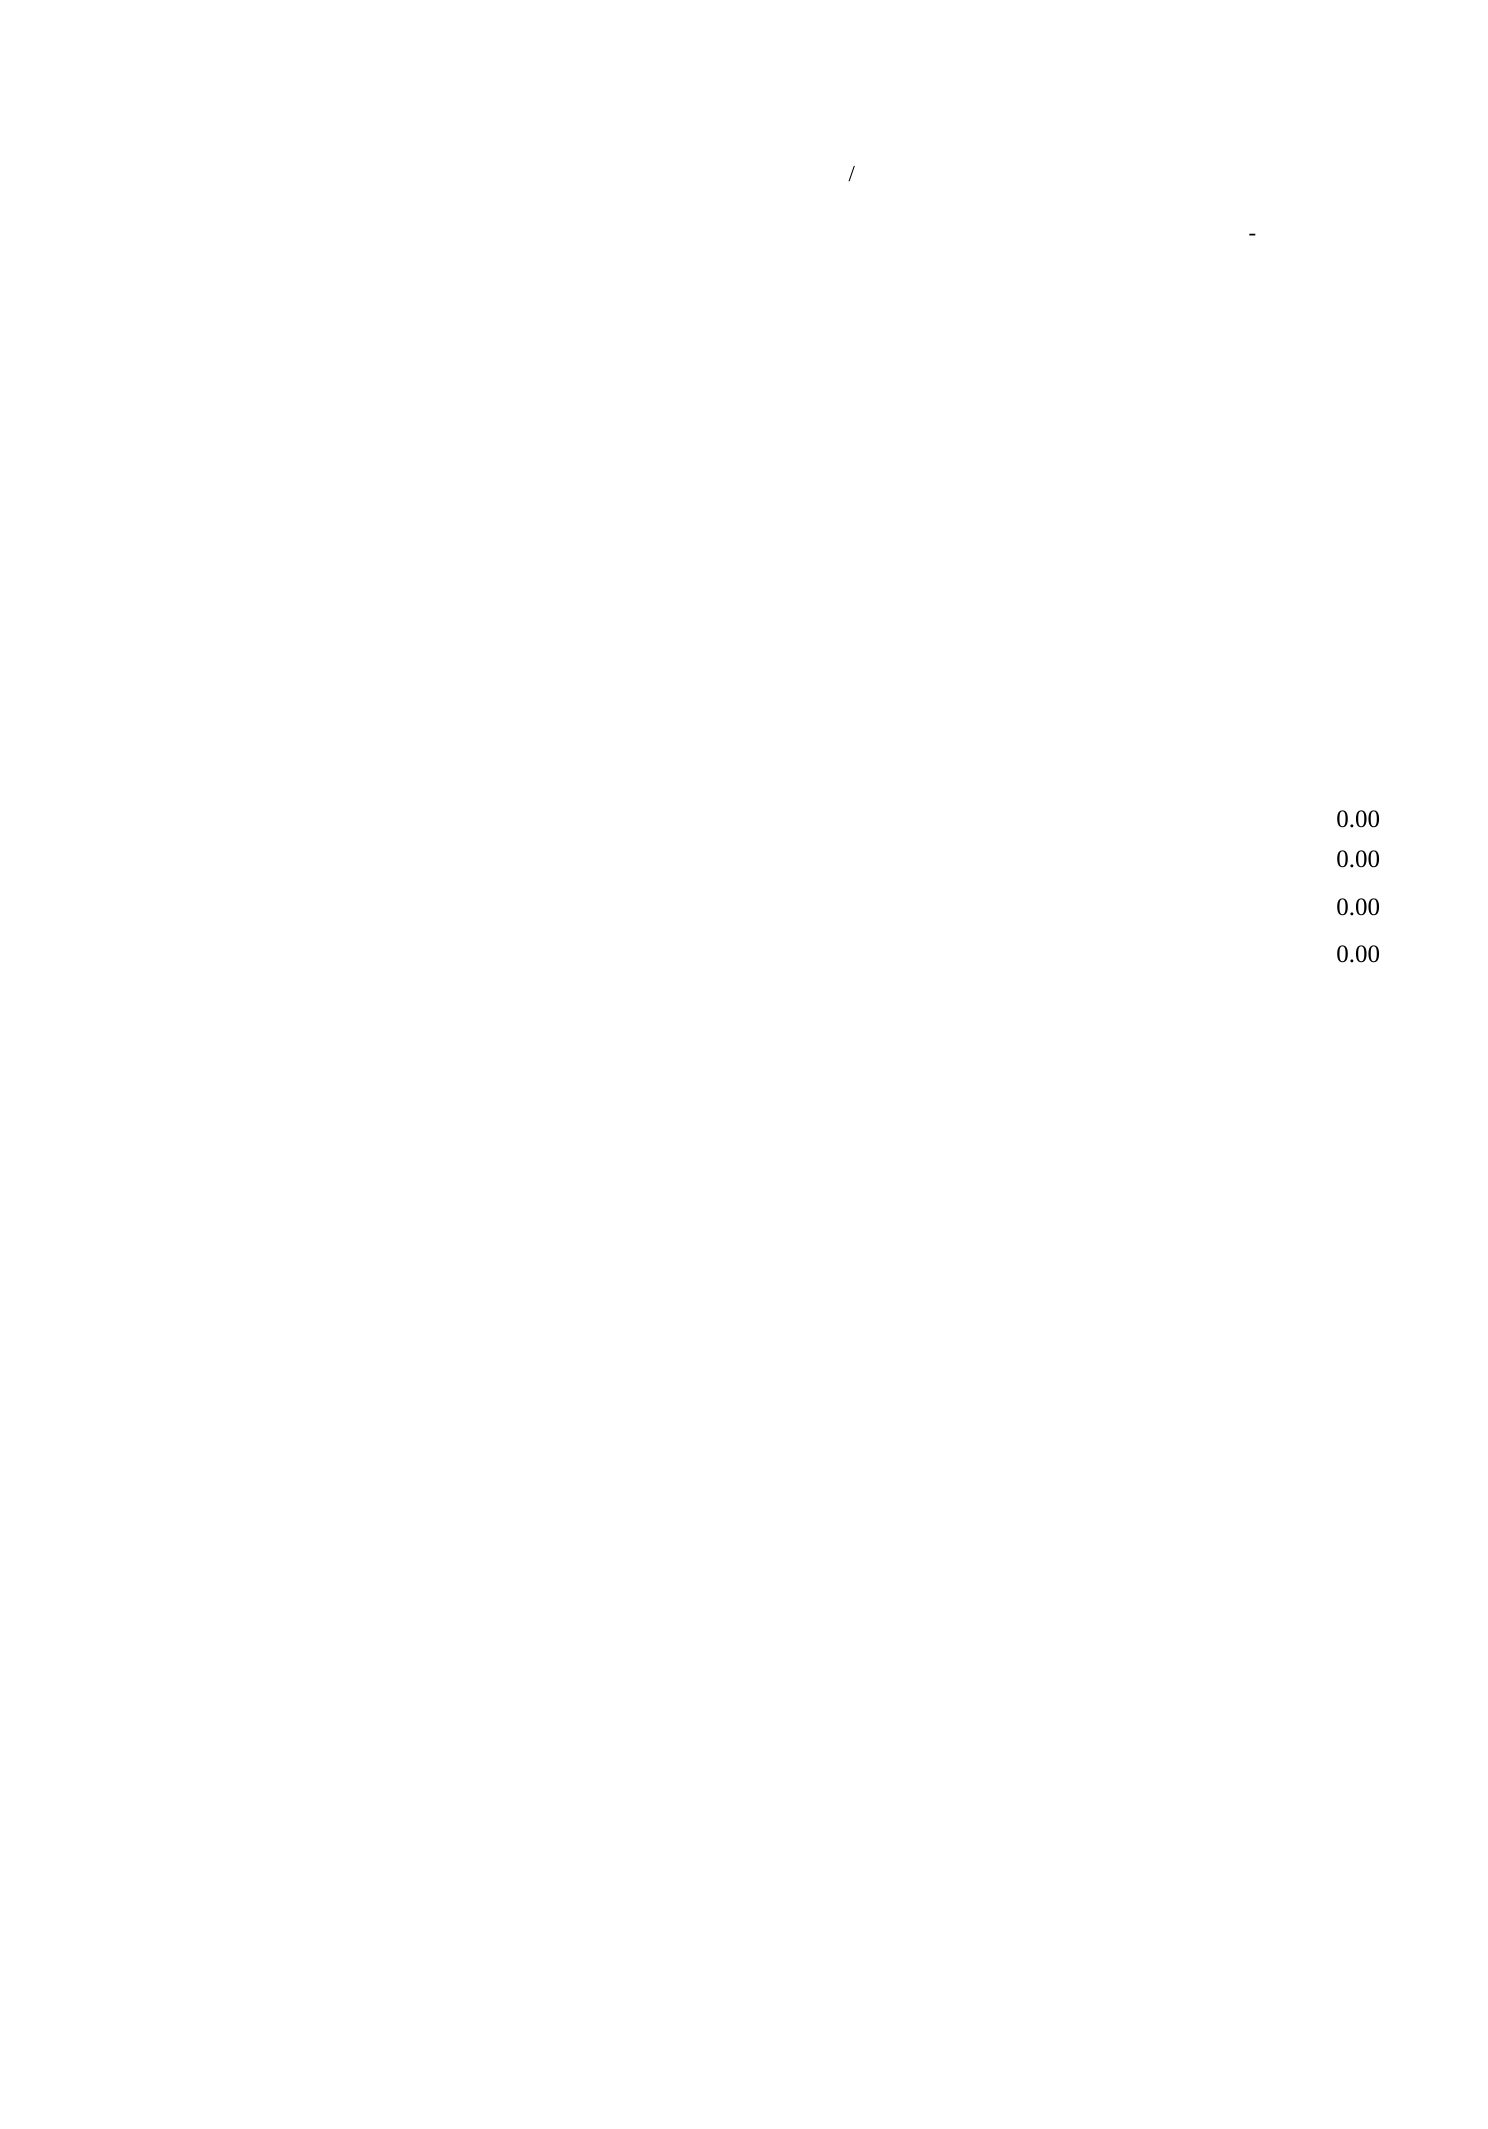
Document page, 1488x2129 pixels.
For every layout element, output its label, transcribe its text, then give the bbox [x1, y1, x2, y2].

table_cell 0.00 [1214, 926, 1385, 974]
table_header <o.vvt_number and o.vvt_number or ''> / <get_date(o.date_invoice)> [799, 129, 1213, 214]
table_cell <'FREIGHT :' if line.freight else ''> <'INSURANCE :' if line.freight else ''> <'OTHER CHARGES :' if line.freight else ''> [377, 278, 799, 606]
table_cell [52, 643, 1024, 798]
table_cell [52, 974, 1024, 1117]
table_cell <(amount_to_text(get_total_amount(o.invoice_line), o.currency_id)).upper() or ''> <o.epcg_no> <o.agency_comm> [52, 1117, 1385, 1234]
table_cell [1024, 799, 1213, 839]
table_cell [52, 879, 1024, 926]
table_cell [186, 278, 377, 606]
table_cell <get_amt2(get_total_amount(o.invoice_line))> [1214, 974, 1385, 1117]
table_cell [52, 926, 1024, 974]
table_cell [52, 839, 1024, 879]
table_header [1214, 129, 1385, 214]
table_cell [52, 799, 1024, 839]
table_header [52, 129, 799, 278]
table_cell 0.00 [1214, 799, 1385, 839]
table_cell <get_amt2(round(line.freight*line.quantity,2)) if line.freight>0 else ''> <get_amt2(round(line.insurance*line.quantity,2)) if line.freight>0 else ''> <get_amt2(round(line.others*line.quantity,2)) if line.freight>0 else ''> [1214, 278, 1385, 606]
table_cell <get_frt_ins_oc(line.freight,line.quantity,line.freight)['frt']> <get_frt_ins_oc(line.insurance, line.quantity,line.freight)['ins']> <get_frt_ins_oc(line.others, line.quantity,line.freight)['oc']> [1024, 278, 1213, 606]
table_cell [1024, 879, 1213, 926]
table_cell 0.00 [1214, 839, 1385, 879]
table_cell </for> [52, 606, 1385, 643]
table_cell [52, 278, 186, 606]
table_cell [1024, 974, 1213, 1117]
table_cell <o.sale_id and o.sale_id.po_number or ''> - <o.sale_id and get_date(o.sale_id.po_date) or ''> [799, 214, 1385, 278]
table_cell <get_amt2(get_total_amount(o.invoice_line))> [1214, 643, 1385, 798]
table_cell [799, 278, 1024, 606]
table_cell [1024, 926, 1213, 974]
table_cell 0.00 [1214, 879, 1385, 926]
table_cell [1024, 839, 1213, 879]
table_cell [1024, 643, 1213, 798]
